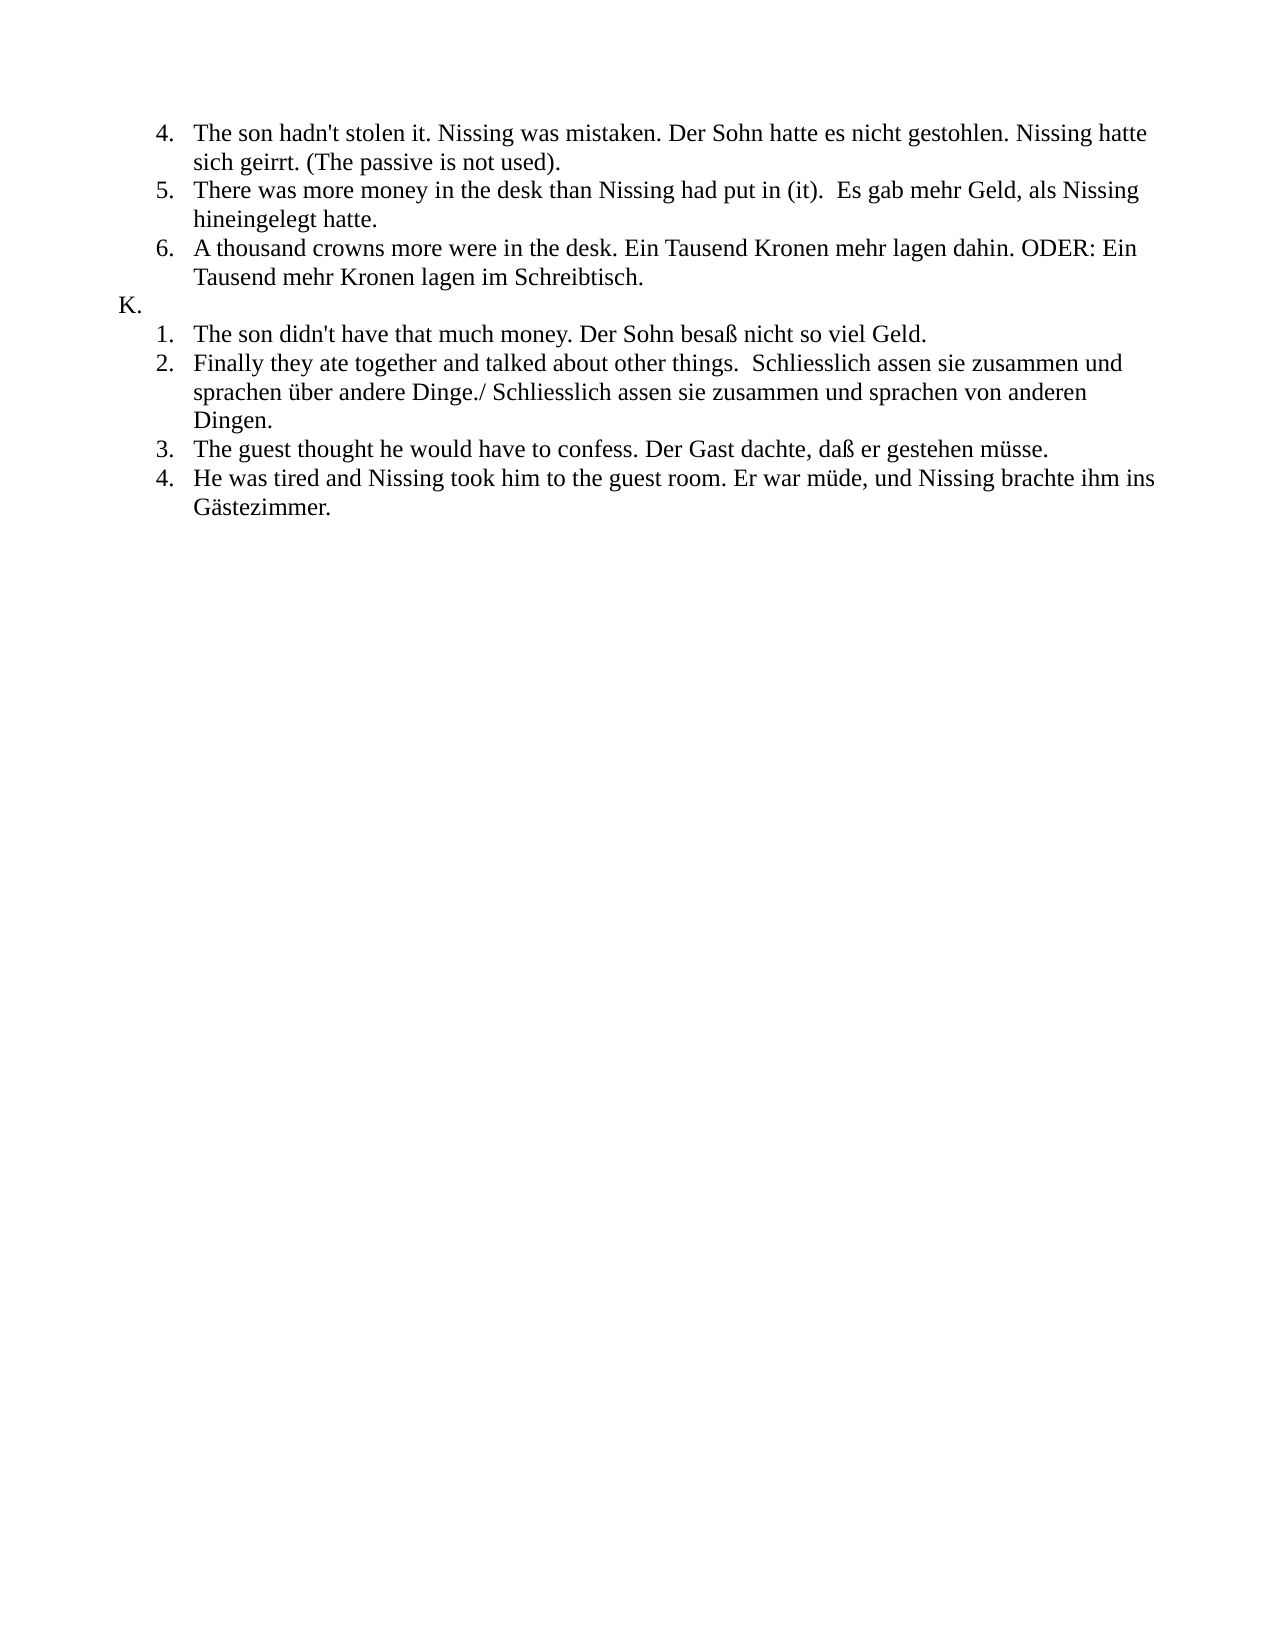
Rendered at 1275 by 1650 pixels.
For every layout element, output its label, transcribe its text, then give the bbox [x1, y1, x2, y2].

list He was tired and Nissing took him to the guest room. Er war müde, und Nissing brachte ihm ins Gästezimmer. [156, 463, 1157, 521]
list The guest thought he would have to confess. Der Gast dachte, daß er gestehen müsse. [156, 434, 1157, 463]
list A thousand crowns more were in the desk. Ein Tausend Kronen mehr lagen dahin. ODER: Ein Tausend mehr Kronen lagen im Schreibtisch. [156, 233, 1157, 291]
text K. [118, 291, 1157, 319]
list Finally they ate together and talked about other things. Schliesslich assen sie zusammen und sprachen über andere Dinge./ Schliesslich assen sie zusammen und sprachen von anderen Dingen. [156, 348, 1157, 434]
list The son didn't have that much money. Der Sohn besaß nicht so viel Geld. [156, 319, 1157, 348]
list The son hadn't stolen it. Nissing was mistaken. Der Sohn hatte es nicht gestohlen. Nissing hatte sich geirrt. (The passive is not used). [156, 118, 1157, 176]
list There was more money in the desk than Nissing had put in (it). Es gab mehr Geld, als Nissing hineingelegt hatte. [156, 176, 1157, 233]
